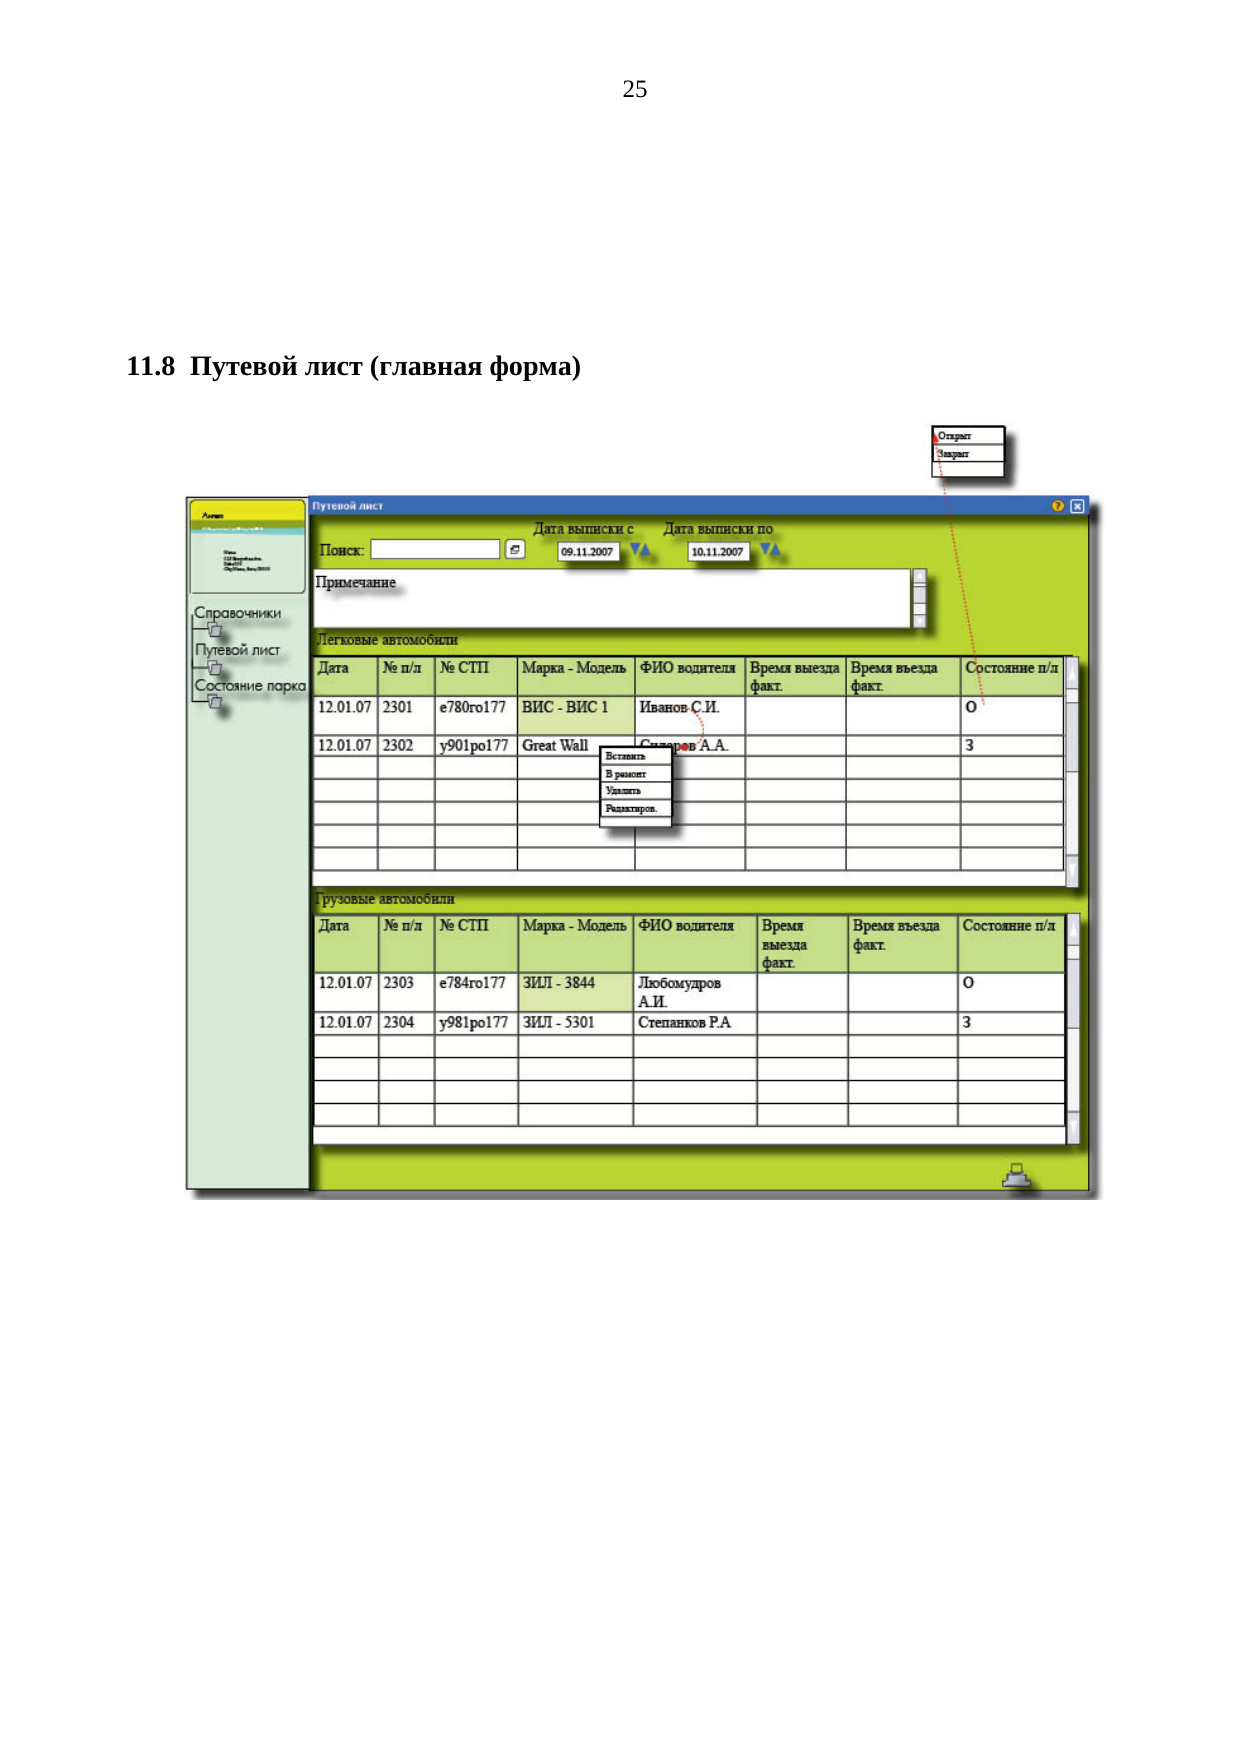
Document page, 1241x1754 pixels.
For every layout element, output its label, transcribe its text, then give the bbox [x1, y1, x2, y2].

picture [134, 419, 1135, 1200]
subtitle Путевой лист (главная форма) [126, 349, 1151, 381]
